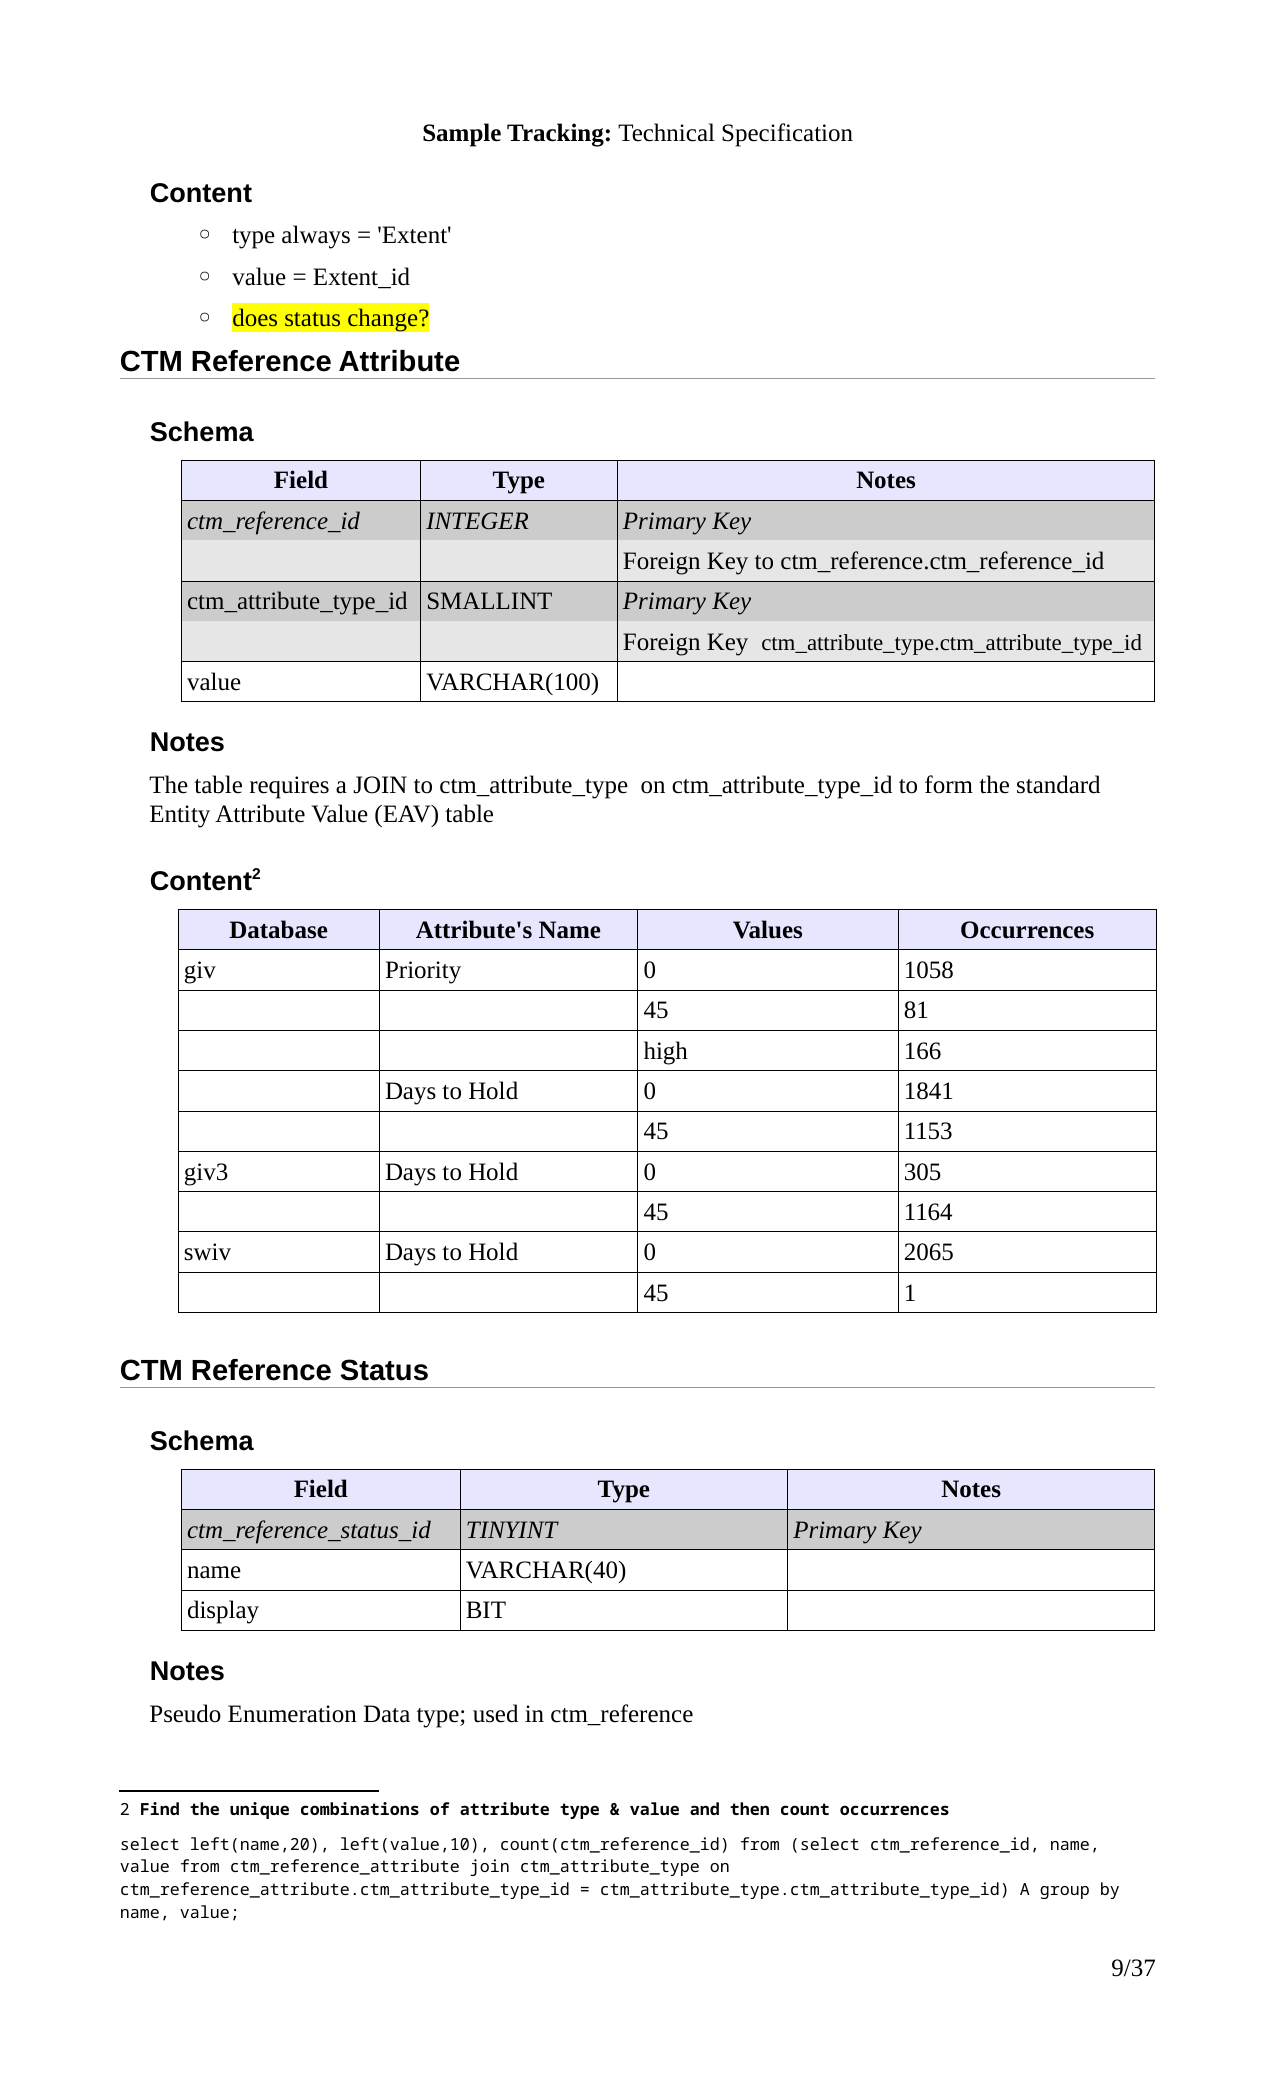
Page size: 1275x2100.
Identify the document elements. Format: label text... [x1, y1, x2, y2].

table_cell 1058 [899, 950, 1156, 989]
table_cell giv3 [179, 1152, 379, 1191]
table_cell 45 [638, 1192, 898, 1231]
table_cell display [182, 1591, 460, 1630]
table_cell [179, 1031, 379, 1070]
table_cell [380, 1112, 637, 1151]
table_header Values [638, 910, 898, 949]
table_cell TINYINT [461, 1510, 787, 1549]
subtitle Find the unique combinations of attribute type & value and then count occurrences [119, 1797, 1155, 1820]
table_cell 166 [899, 1031, 1156, 1070]
table_cell 0 [638, 1071, 898, 1111]
table_cell ctm_attribute_type_id [182, 582, 420, 621]
table_cell giv [179, 950, 379, 989]
table_header Notes [618, 461, 1154, 500]
table_cell 1841 [899, 1071, 1156, 1111]
table_cell Foreign Key ctm_attribute_type.ctm_attribute_type_id [618, 621, 1154, 661]
table_cell INTEGER [421, 501, 617, 540]
subtitle Schema [149, 1425, 1155, 1456]
table_cell [179, 1273, 379, 1312]
list does status change? [194, 303, 1155, 332]
table_cell [380, 991, 637, 1030]
table_cell SMALLINT [421, 582, 617, 621]
table_cell 305 [899, 1152, 1156, 1191]
table_cell swiv [179, 1232, 379, 1272]
table_cell VARCHAR(40) [461, 1550, 787, 1590]
table_header Attribute's Name [380, 910, 637, 949]
table_cell [179, 1192, 379, 1231]
table_cell [380, 1031, 637, 1070]
table_cell Primary Key [618, 501, 1154, 540]
table_cell 1 [899, 1273, 1156, 1312]
subtitle Notes [149, 1655, 1155, 1686]
table_cell Days to Hold [380, 1232, 637, 1272]
table_cell Foreign Key to ctm_reference.ctm_reference_id [618, 540, 1154, 581]
table_cell 2065 [899, 1232, 1156, 1272]
table_cell 1164 [899, 1192, 1156, 1231]
subtitle CTM Reference Attribute [119, 344, 1155, 379]
table_header Type [461, 1470, 787, 1509]
table_cell Days to Hold [380, 1071, 637, 1111]
table_cell Primary Key [618, 582, 1154, 621]
table_cell value [182, 662, 420, 701]
table_cell [380, 1273, 637, 1312]
table_cell VARCHAR(100) [421, 662, 617, 701]
table_header Field [182, 461, 420, 500]
table_cell BIT [461, 1591, 787, 1630]
table_cell 45 [638, 1273, 898, 1312]
table_header Occurrences [899, 910, 1156, 949]
table_cell [182, 540, 420, 581]
table_cell ctm_reference_id [182, 501, 420, 540]
table_header Type [421, 461, 617, 500]
subtitle Schema [149, 416, 1155, 447]
table_cell Primary Key [788, 1510, 1154, 1549]
text The table requires a JOIN to ctm_attribute_type on ctm_attribute_type_id to form the standard Entity Attribute Value (EAV) table [149, 770, 1155, 828]
table_cell [380, 1192, 637, 1231]
table_cell 0 [638, 950, 898, 989]
table_cell ctm_reference_status_id [182, 1510, 460, 1549]
table_cell high [638, 1031, 898, 1070]
table_cell Days to Hold [380, 1152, 637, 1191]
list type always = 'Extent' [194, 221, 1155, 249]
table_header Notes [788, 1470, 1154, 1509]
table_cell [179, 991, 379, 1030]
table_cell [618, 662, 1154, 701]
table_cell 1153 [899, 1112, 1156, 1151]
table_cell 0 [638, 1232, 898, 1272]
table_cell 45 [638, 991, 898, 1030]
subtitle CTM Reference Status [119, 1353, 1155, 1388]
subtitle Content [149, 865, 1155, 896]
table_cell [421, 621, 617, 661]
text Pseudo Enumeration Data type; used in ctm_reference [149, 1699, 1155, 1728]
table_cell 45 [638, 1112, 898, 1151]
table_cell [179, 1112, 379, 1151]
table_cell [179, 1071, 379, 1111]
list select left(name,20), left(value,10), count(ctm_reference_id) from (select ctm_reference_id, name, value from ctm_reference_attribute join ctm_attribute_type on ctm_reference_attribute.ctm_attribute_type_id = ctm_attribute_type.ctm_attribute_type_id) A group by name, value; [119, 1832, 1155, 1923]
table_cell 0 [638, 1152, 898, 1191]
table_cell Priority [380, 950, 637, 989]
table_cell [421, 540, 617, 581]
table_header Field [182, 1470, 460, 1509]
table_cell [788, 1591, 1154, 1630]
table_cell name [182, 1550, 460, 1590]
table_cell [788, 1550, 1154, 1590]
subtitle Content [149, 177, 1155, 208]
table_cell 81 [899, 991, 1156, 1030]
subtitle Notes [149, 726, 1155, 758]
list value = Extent_id [194, 262, 1155, 291]
table_header Database [179, 910, 379, 949]
table_cell [182, 621, 420, 661]
